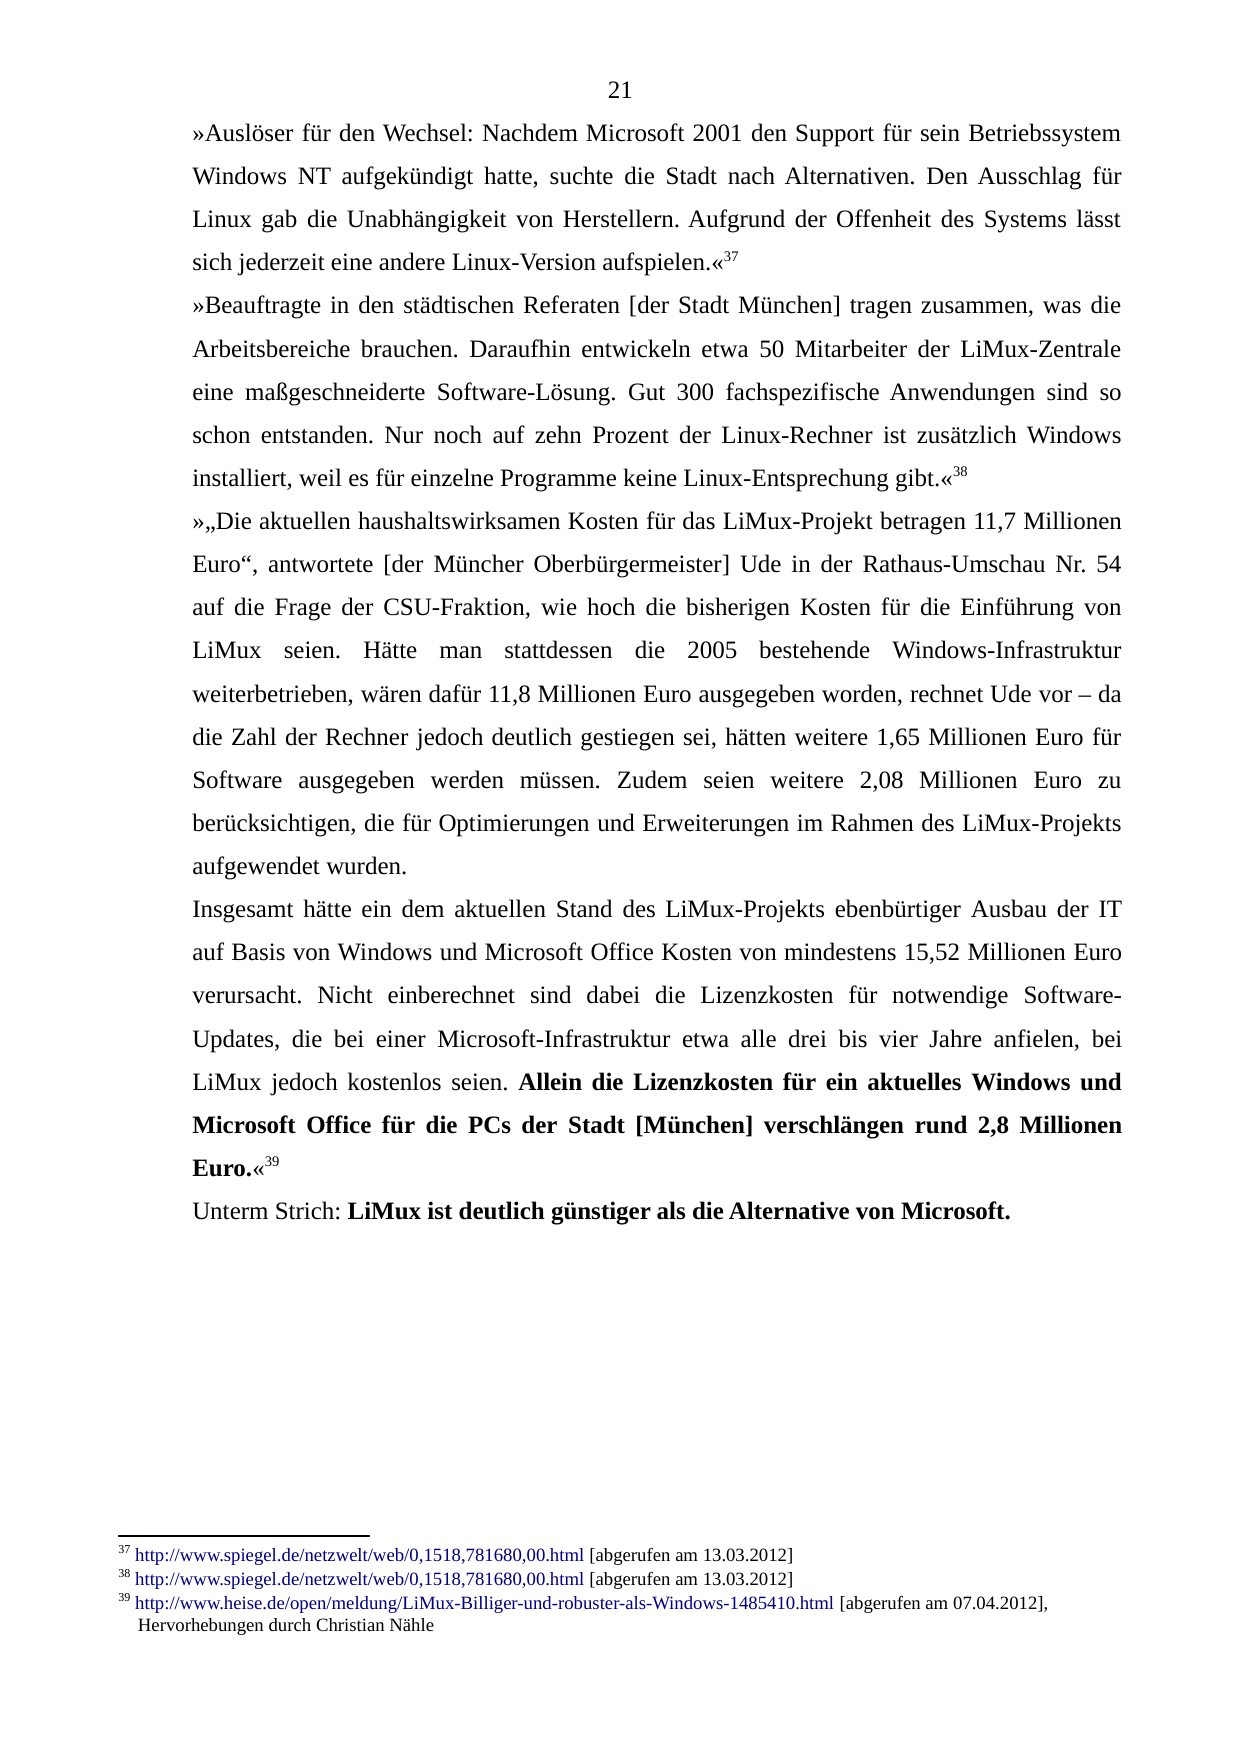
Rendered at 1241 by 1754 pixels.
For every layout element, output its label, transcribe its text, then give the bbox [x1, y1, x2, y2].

text »Auslöser für den Wechsel: Nachdem Microsoft 2001 den Support für sein Betriebssystem Windows NT aufgekündigt hatte, suchte die Stadt nach Alternativen. Den Ausschlag für Linux gab die Unabhängigkeit von Herstellern. Aufgrund der Offenheit des Systems lässt sich jederzeit eine andere Linux-Version aufspielen.« [192, 118, 1122, 276]
text http://www.heise.de/open/meldung/LiMux-Billiger-und-robuster-als-Windows-1485410.html [abgerufen am 07.04.2012], [118, 1590, 1122, 1614]
text http://www.spiegel.de/netzwelt/web/0,1518,781680,00.html [abgerufen am 13.03.2012] [118, 1566, 1122, 1590]
text Insgesamt hätte ein dem aktuellen Stand des LiMux-Projekts ebenbürtiger Ausbau der IT auf Basis von Windows und Microsoft Office Kosten von mindestens 15,52 Millionen Euro verursacht. Nicht einberechnet sind dabei die Lizenzkosten für notwendige Software-Updates, die bei einer Microsoft-Infrastruktur etwa alle drei bis vier Jahre anfielen, bei LiMux jedoch kostenlos seien. Allein die Lizenzkosten für ein aktuelles Windows und Microsoft Office für die PCs der Stadt [München] verschlängen rund 2,8 Millionen Euro.« [192, 894, 1122, 1182]
text »Beauftragte in den städtischen Referaten [der Stadt München] tragen zusammen, was die Arbeitsbereiche brauchen. Daraufhin entwickeln etwa 50 Mitarbeiter der LiMux-Zentrale eine maßgeschneiderte Software-Lösung. Gut 300 fachspezifische Anwendungen sind so schon entstanden. Nur noch auf zehn Prozent der Linux-Rechner ist zusätzlich Windows installiert, weil es für einzelne Programme keine Linux-Entsprechung gibt.« [192, 291, 1122, 492]
text Hervorhebungen durch Christian Nähle [118, 1614, 1122, 1636]
text http://www.spiegel.de/netzwelt/web/0,1518,781680,00.html [abgerufen am 13.03.2012] [118, 1542, 1122, 1566]
text »„Die aktuellen haushaltswirksamen Kosten für das LiMux-Projekt betragen 11,7 Millionen Euro“, antwortete [der Müncher Oberbürgermeister] Ude in der Rathaus-Umschau Nr. 54 auf die Frage der CSU-Fraktion, wie hoch die bisherigen Kosten für die Einführung von LiMux seien. Hätte man stattdessen die 2005 bestehende Windows-Infrastruktur weiterbetrieben, wären dafür 11,8 Millionen Euro ausgegeben worden, rechnet Ude vor – da die Zahl der Rechner jedoch deutlich gestiegen sei, hätten weitere 1,65 Millionen Euro für Software ausgegeben werden müssen. Zudem seien weitere 2,08 Millionen Euro zu berücksichtigen, die für Optimierungen und Erweiterungen im Rahmen des LiMux-Projekts aufgewendet wurden. [192, 506, 1122, 880]
text Unterm Strich: LiMux ist deutlich günstiger als die Alternative von Microsoft. [192, 1196, 1122, 1225]
